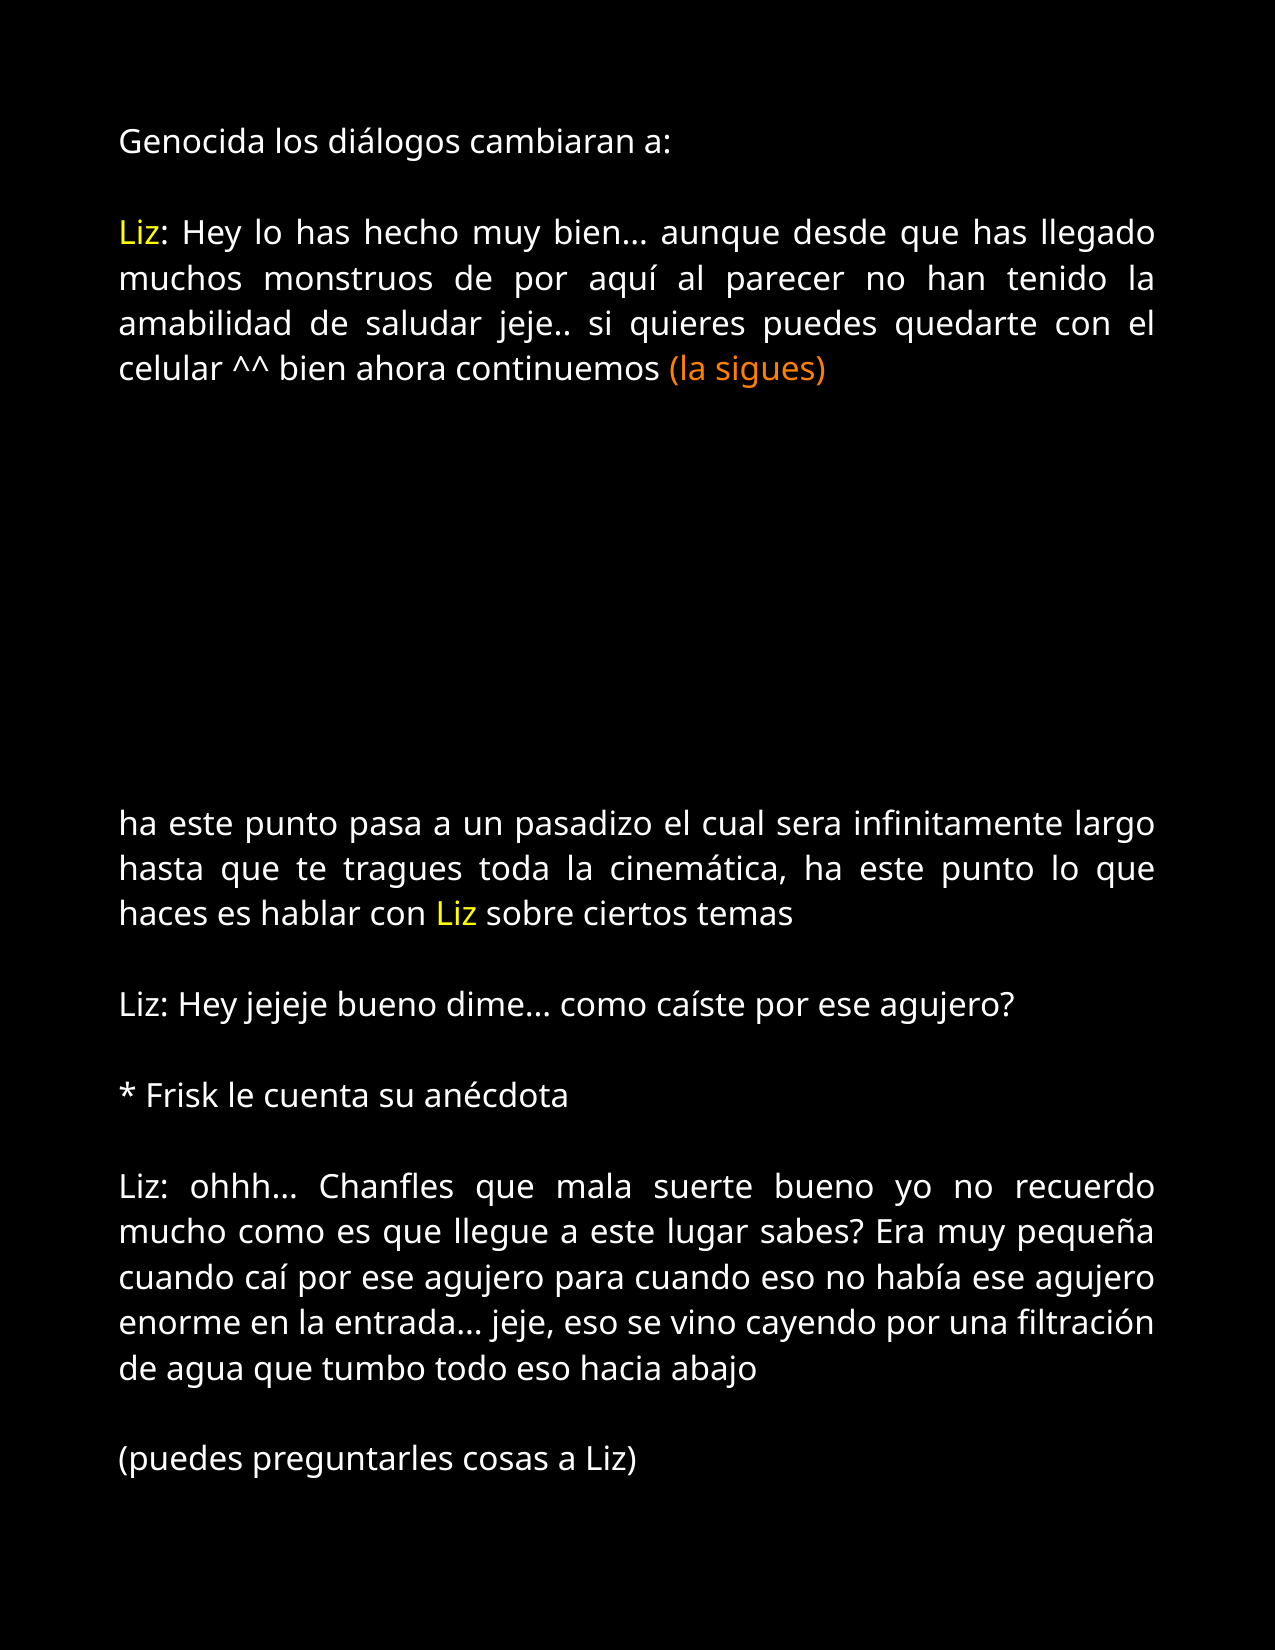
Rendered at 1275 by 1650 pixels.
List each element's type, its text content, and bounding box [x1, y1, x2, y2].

text Liz: Hey lo has hecho muy bien… aunque desde que has llegado muchos monstruos de por aquí al parecer no han tenido la amabilidad de saludar jeje.. si quieres puedes quedarte con el celular ^^ bien ahora continuemos (la sigues) [118, 209, 1157, 391]
text Liz: Hey jejeje bueno dime… como caíste por ese agujero? [118, 981, 1157, 1026]
text * Frisk le cuenta su anécdota [118, 1072, 1157, 1117]
text Liz: ohhh… Chanfles que mala suerte bueno yo no recuerdo mucho como es que llegue a este lugar sabes? Era muy pequeña cuando caí por ese agujero para cuando eso no había ese agujero enorme en la entrada… jeje, eso se vino cayendo por una filtración de agua que tumbo todo eso hacia abajo [118, 1163, 1157, 1390]
text (puedes preguntarles cosas a Liz) [118, 1435, 1157, 1481]
text ha este punto pasa a un pasadizo el cual sera infinitamente largo hasta que te tragues toda la cinemática, ha este punto lo que haces es hablar con Liz sobre ciertos temas [118, 799, 1157, 936]
text Genocida los diálogos cambiaran a: [118, 118, 1157, 163]
